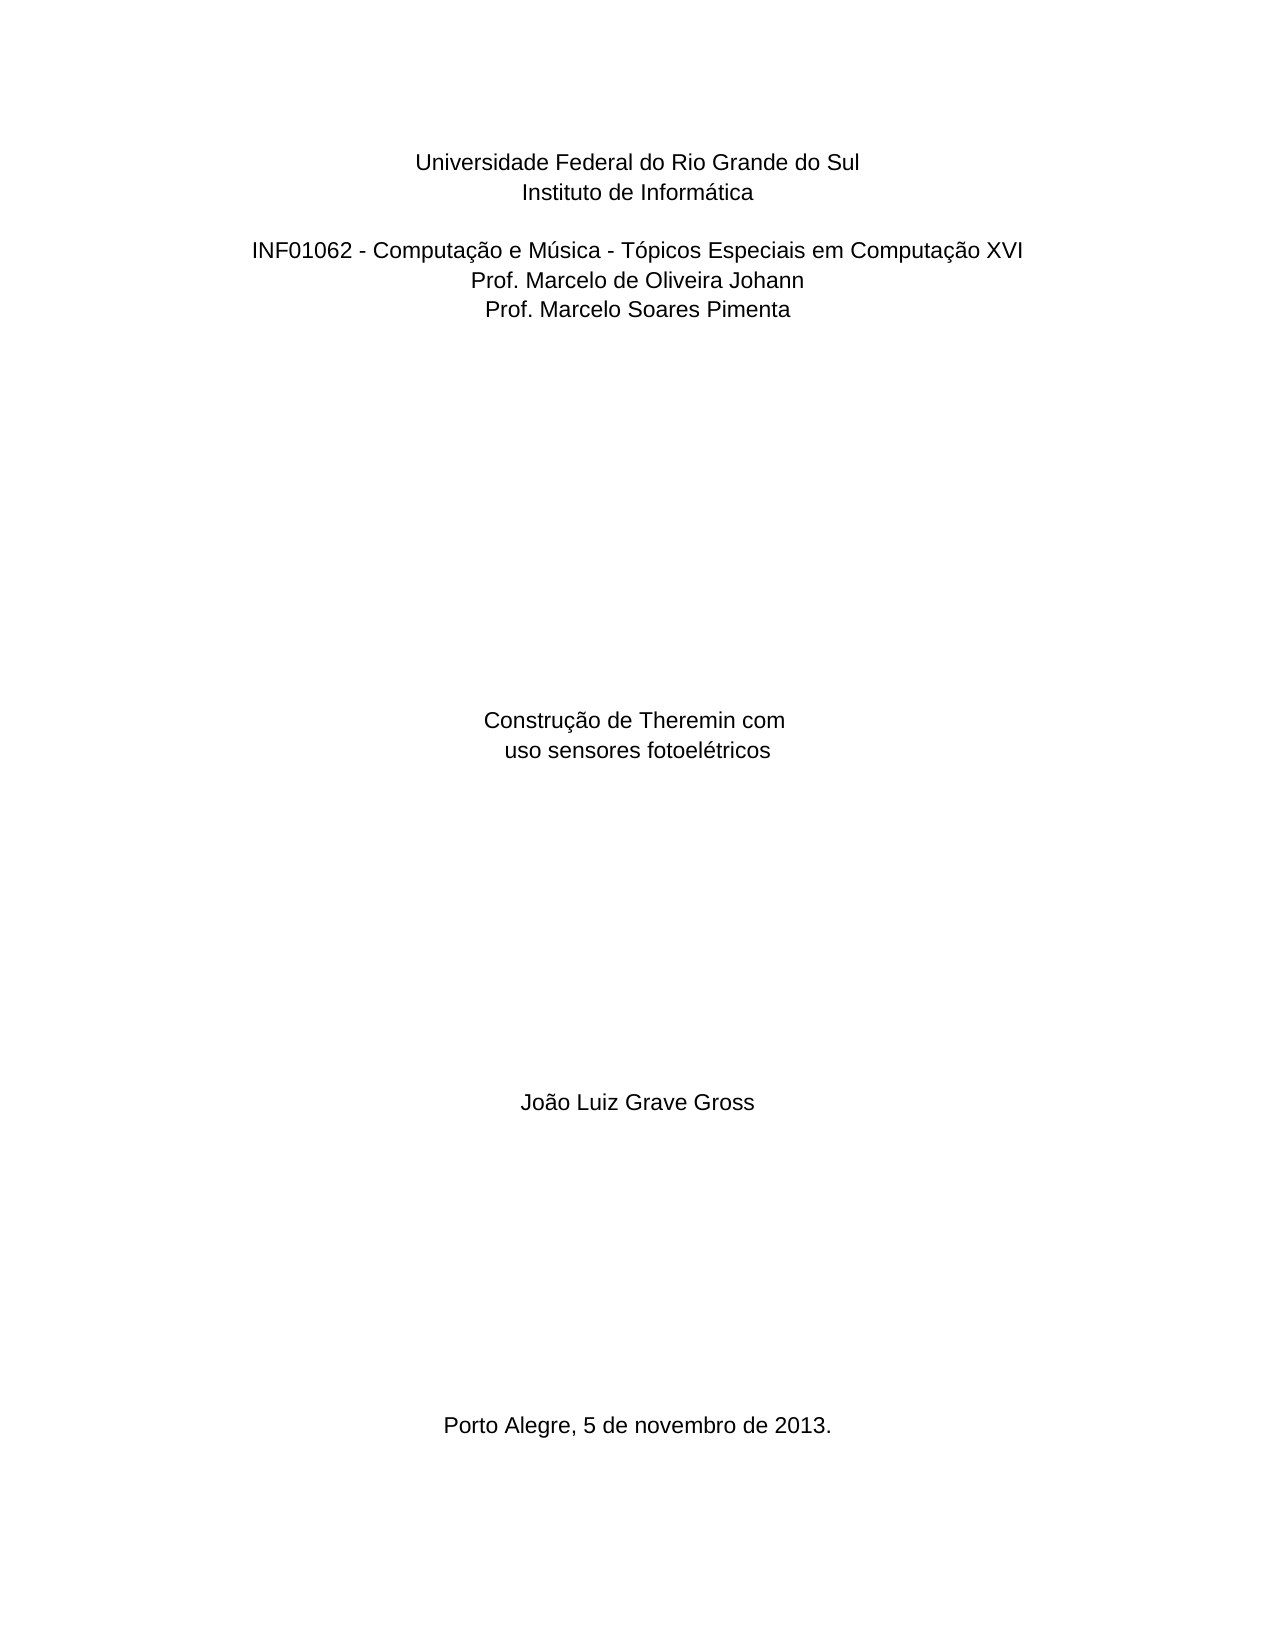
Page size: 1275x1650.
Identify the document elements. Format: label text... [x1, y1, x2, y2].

text Construção de Theremin com [150, 708, 1125, 734]
text Porto Alegre, 5 de novembro de 2013. [150, 1413, 1125, 1439]
text João Luiz Grave Gross [150, 1090, 1125, 1116]
text Universidade Federal do Rio Grande do Sul [150, 150, 1125, 176]
text INF01062 - Computação e Música - Tópicos Especiais em Computação XVI [150, 238, 1125, 264]
text uso sensores fotoelétricos [150, 737, 1125, 763]
text Prof. Marcelo de Oliveira Johann [150, 267, 1125, 293]
text Prof. Marcelo Soares Pimenta [150, 297, 1125, 322]
text Instituto de Informática [150, 179, 1125, 205]
